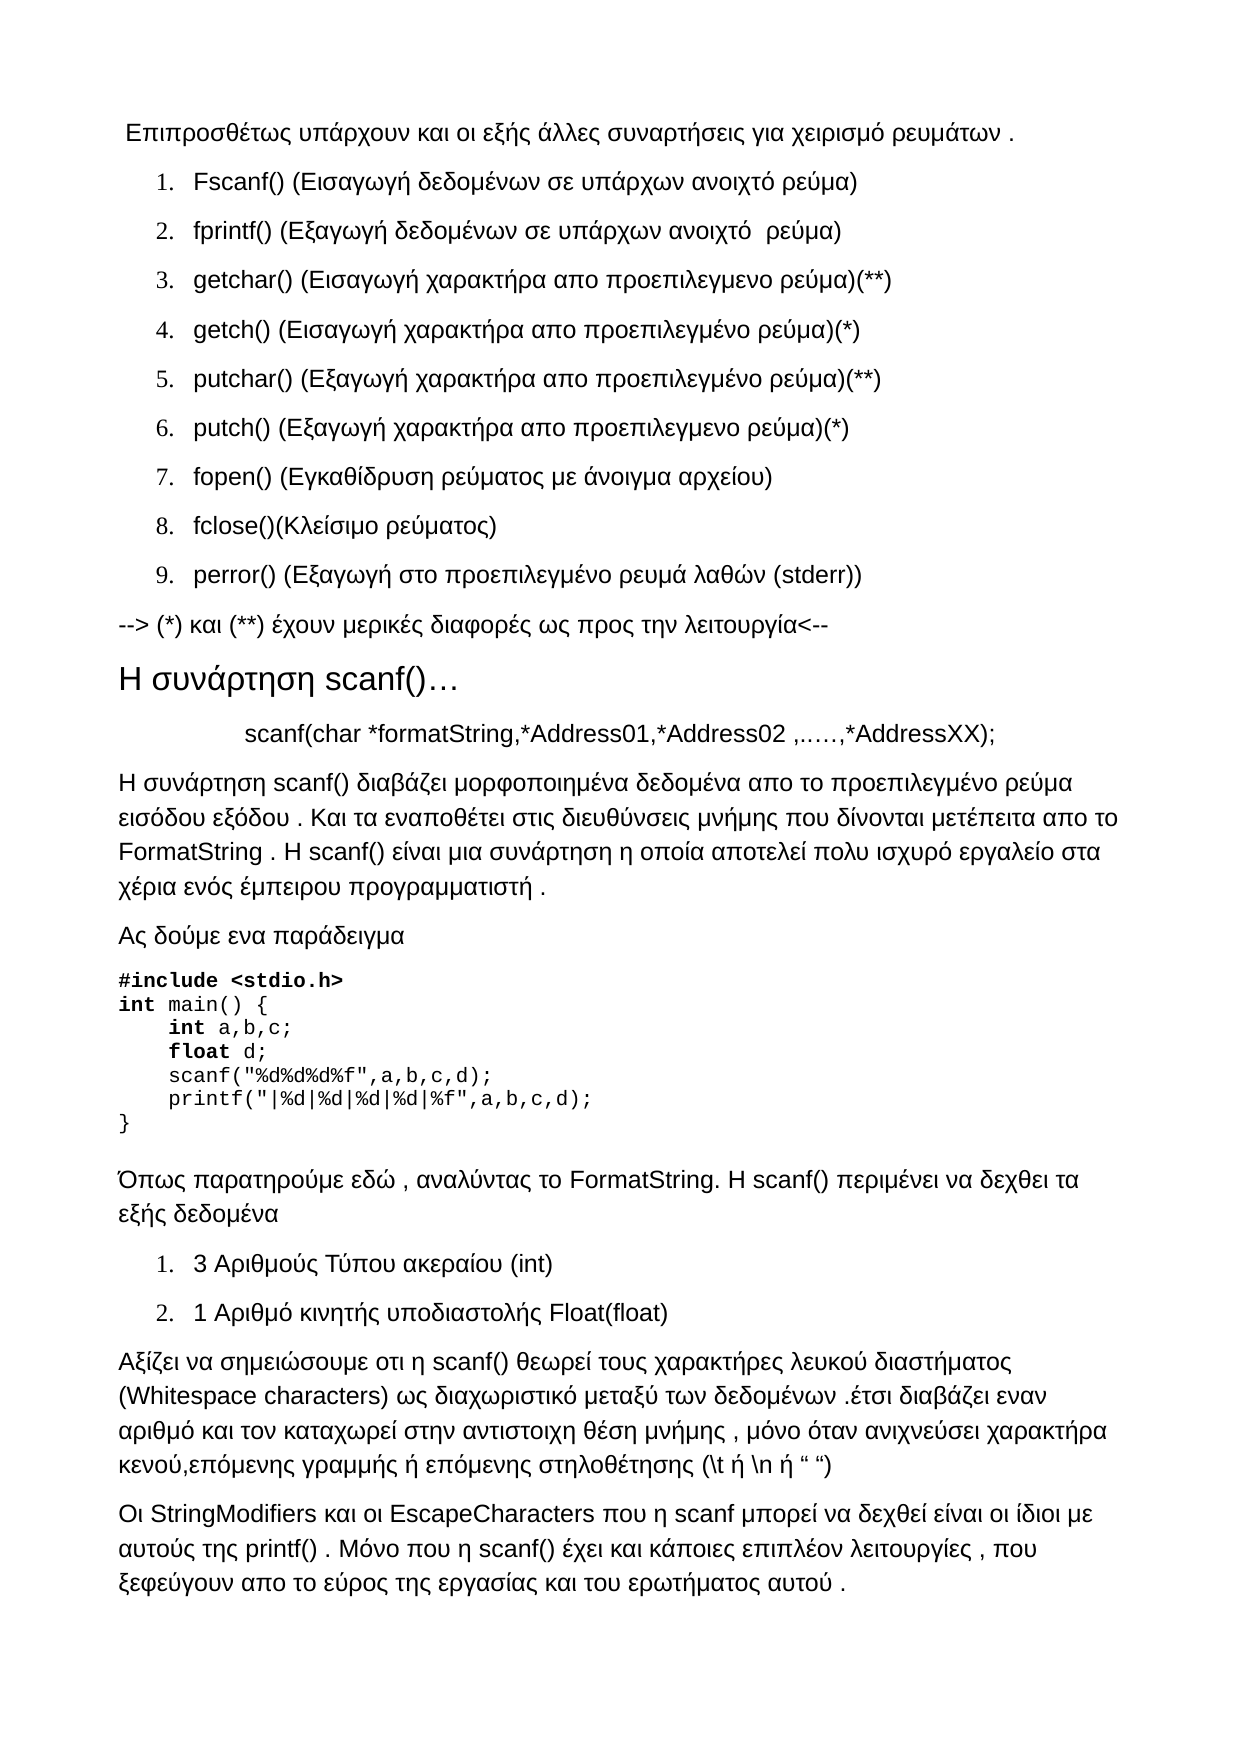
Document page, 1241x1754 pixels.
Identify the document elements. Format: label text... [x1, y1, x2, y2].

text Η συνάρτηση scanf() διαβάζει μορφοποιημένα δεδομένα απο το προεπιλεγμένο ρεύμα εισόδου εξόδου . Και τα εναποθέτει στις διευθύνσεις μνήμης που δίνονται μετέπειτα απο το FormatString . Η scanf() είναι μια συνάρτηση η οποία αποτελεί πολυ ισχυρό εργαλείο στα χέρια ενός έμπειρου προγραμματιστή . [118, 768, 1122, 901]
text #include <stdio.h> [118, 970, 1122, 994]
text int a,b,c; [118, 1017, 1122, 1041]
list Fscanf() (Εισαγωγή δεδομένων σε υπάρχων ανοιχτό ρεύμα) [156, 167, 1122, 196]
text int main() { [118, 994, 1122, 1017]
text } [118, 1112, 1122, 1136]
list fopen() (Εγκαθίδρυση ρεύματος με άνοιγμα αρχείου) [156, 462, 1122, 491]
list 1 Αριθμό κινητής υποδιαστολής Float(float) [156, 1298, 1122, 1327]
text Οι StringModifiers και οι EscapeCharacters που η scanf μπορεί να δεχθεί είναι οι ίδιοι με αυτούς της printf() . Μόνο που η scanf() έχει και κάποιες επιπλέον λειτουργίες , που ξεφεύγουν απο το εύρος της εργασίας και του ερωτήματος αυτού . [118, 1499, 1122, 1597]
text printf("|%d|%d|%d|%d|%f",a,b,c,d); [118, 1088, 1122, 1112]
text Ας δούμε ενα παράδειγμα [118, 921, 1122, 950]
text Επιπροσθέτως υπάρχουν και οι εξής άλλες συναρτήσεις για χειρισμό ρευμάτων . [118, 118, 1122, 147]
list perror() (Εξαγωγή στο προεπιλεγμένο ρευμά λαθών (stderr)) [156, 561, 1122, 589]
list putchar() (Εξαγωγή χαρακτήρα απο προεπιλεγμένο ρεύμα)(**) [156, 364, 1122, 393]
list getchar() (Εισαγωγή χαρακτήρα απο προεπιλεγμενο ρεύμα)(**) [156, 266, 1122, 294]
list 3 Aριθμούς Τύπου ακεραίου (int) [156, 1248, 1122, 1277]
text Όπως παρατηρούμε εδώ , αναλύντας το FormatString. Η scanf() περιμένει να δεχθει τα εξής δεδομένα [118, 1165, 1122, 1228]
text float d; [118, 1041, 1122, 1064]
text scanf(char *formatString,*Address01,*Address02 ,..…,*AddressXX); [118, 719, 1122, 748]
list fprintf() (Εξαγωγή δεδομένων σε υπάρχων ανοιχτό ρεύμα) [156, 216, 1122, 245]
text Αξίζει να σημειώσουμε οτι η scanf() θεωρεί τους χαρακτήρες λευκού διαστήματος (Whitespace characters) ως διαχωριστικό μεταξύ των δεδομένων .έτσι διαβάζει εναν αριθμό και τον καταχωρεί στην αντιστοιχη θέση μνήμης , μόνο όταν ανιχνεύσει χαρακτήρα κενού,επόμενης γραμμής ή επόμενης στηλοθέτησης (\t ή \n ή “ “) [118, 1347, 1122, 1479]
text Η συνάρτηση scanf()… [118, 659, 1122, 697]
list getch() (Εισαγωγή χαρακτήρα απο προεπιλεγμένο ρεύμα)(*) [156, 315, 1122, 343]
text --> (*) και (**) έχουν μερικές διαφορές ως προς την λειτουργία<-- [118, 610, 1122, 638]
text scanf("%d%d%d%f",a,b,c,d); [118, 1064, 1122, 1088]
list putch() (Εξαγωγή χαρακτήρα απο προεπιλεγμενο ρεύμα)(*) [156, 413, 1122, 442]
list fclose()(Κλείσιμο ρεύματος) [156, 511, 1122, 540]
